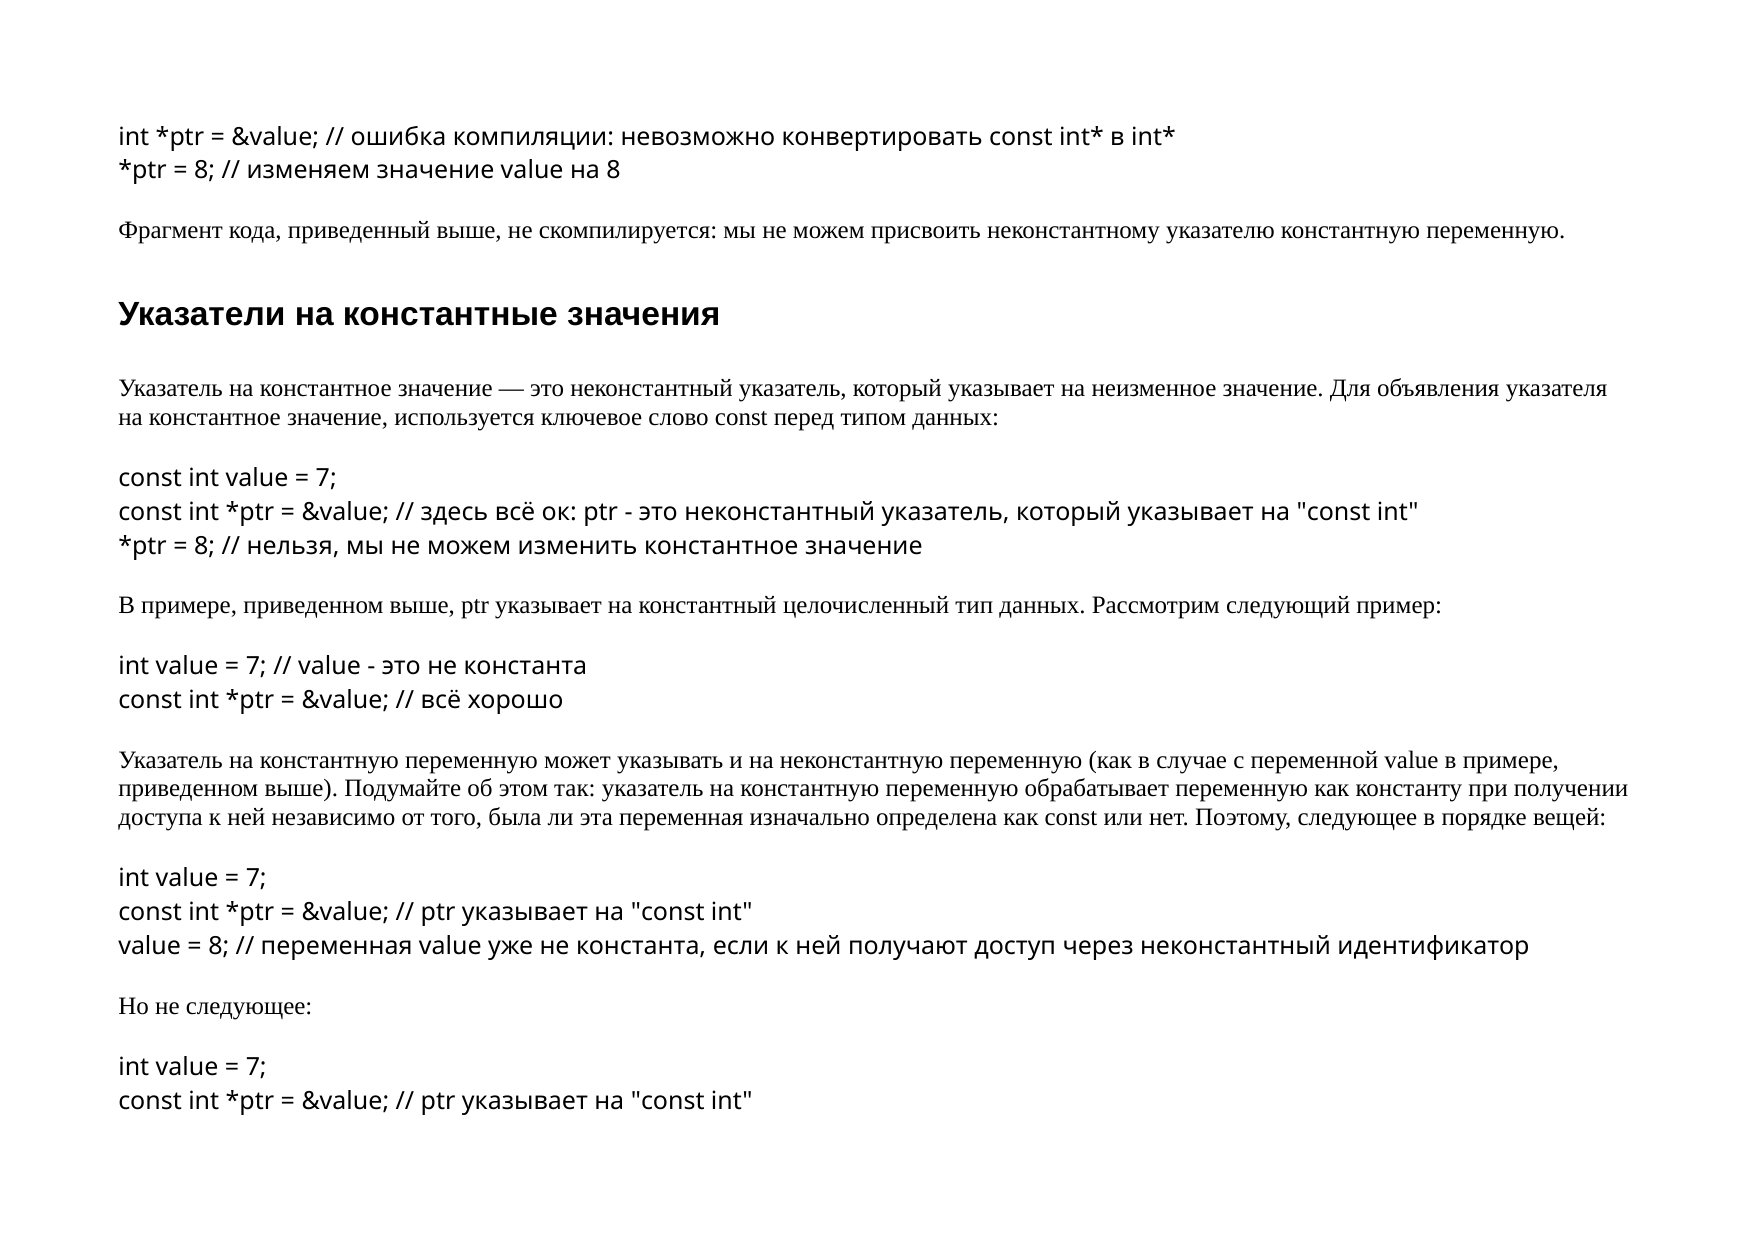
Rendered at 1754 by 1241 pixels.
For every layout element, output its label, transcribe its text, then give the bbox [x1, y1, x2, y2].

text Но не следующее: [118, 991, 1636, 1019]
text Фрагмент кода, приведенный выше, не скомпилируется: мы не можем присвоить неконстантному указателю константную переменную. [118, 215, 1636, 244]
subtitle Указатели на константные значения [118, 293, 1636, 332]
text int value = 7; [118, 860, 1636, 894]
text *ptr = 8; // изменяем значение value на 8 [118, 152, 1636, 186]
text *ptr = 8; // нельзя, мы не можем изменить константное значение [118, 528, 1636, 562]
text const int *ptr = &value; // ptr указывает на "const int" [118, 1082, 1636, 1116]
text const int *ptr = &value; // ptr указывает на "const int" [118, 894, 1636, 928]
text int value = 7; [118, 1048, 1636, 1082]
text value = 8; // переменная value уже не константа, если к ней получают доступ через неконстантный идентификатор [118, 928, 1636, 962]
text В примере, приведенном выше, ptr указывает на константный целочисленный тип данных. Рассмотрим следующий пример: [118, 590, 1636, 619]
text const int *ptr = &value; // здесь всё ок: ptr - это неконстантный указатель, который указывает на "const int" [118, 493, 1636, 528]
text const int *ptr = &value; // всё хорошо [118, 682, 1636, 716]
text int *ptr = &value; // ошибка компиляции: невозможно конвертировать const int* в int* [118, 118, 1636, 152]
text Указатель на константное значение — это неконстантный указатель, который указывает на неизменное значение. Для объявления указателя на константное значение, используется ключевое слово const перед типом данных: [118, 373, 1636, 431]
text int value = 7; // value - это не константа [118, 648, 1636, 682]
text Указатель на константную переменную может указывать и на неконстантную переменную (как в случае с переменной value в примере, приведенном выше). Подумайте об этом так: указатель на константную переменную обрабатывает переменную как константу при получении доступа к ней независимо от того, была ли эта переменная изначально определена как const или нет. Поэтому, следующее в порядке вещей: [118, 745, 1636, 831]
text const int value = 7; [118, 459, 1636, 493]
